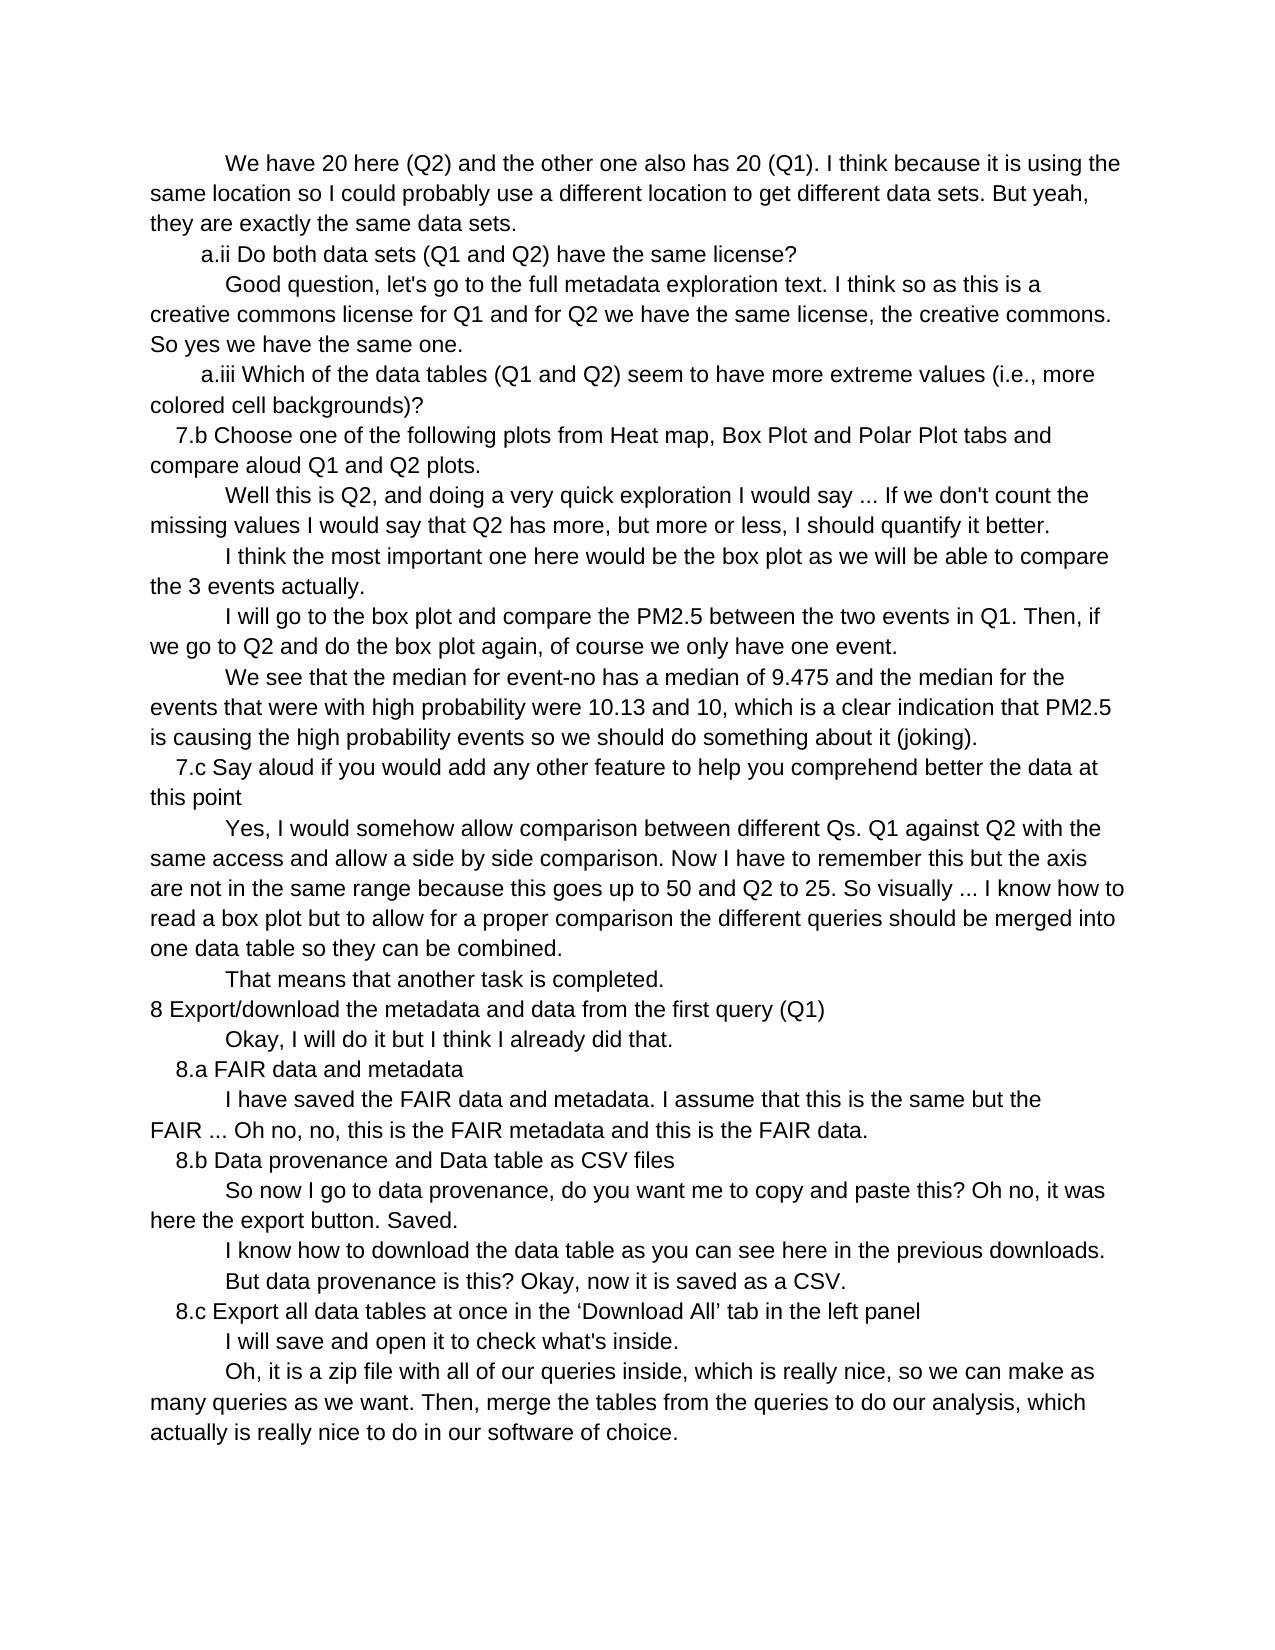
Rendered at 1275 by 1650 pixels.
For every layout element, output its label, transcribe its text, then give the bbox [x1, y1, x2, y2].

text We see that the median for event-no has a median of 9.475 and the median for the events that were with high probability were 10.13 and 10, which is a clear indication that PM2.5 is causing the high probability events so we should do something about it (joking). [150, 663, 1125, 750]
text I will go to the box plot and compare the PM2.5 between the two events in Q1. Then, if we go to Q2 and do the box plot again, of course we only have one event. [150, 603, 1125, 660]
text a.iii Which of the data tables (Q1 and Q2) seem to have more extreme values (i.e., more colored cell backgrounds)? [150, 361, 1125, 418]
text I think the most important one here would be the box plot as we will be able to compare the 3 events actually. [150, 543, 1125, 599]
text 8 Export/download the metadata and data from the first query (Q1) [150, 996, 1125, 1022]
text Okay, I will do it but I think I already did that. [150, 1026, 1125, 1052]
text That means that another task is completed. [150, 966, 1125, 992]
text 7.c Say aloud if you would add any other feature to help you comprehend better the data at this point [150, 754, 1125, 811]
text 8.a FAIR data and metadata [150, 1056, 1125, 1083]
text Good question, let's go to the full metadata exploration text. I think so as this is a creative commons license for Q1 and for Q2 we have the same license, the creative commons. So yes we have the same one. [150, 271, 1125, 358]
text I have saved the FAIR data and metadata. I assume that this is the same but the FAIR ... Oh no, no, this is the FAIR metadata and this is the FAIR data. [150, 1086, 1125, 1143]
text I know how to download the data table as you can see here in the previous downloads. [150, 1237, 1125, 1264]
text Oh, it is a zip file with all of our queries inside, which is really nice, so we can make as many queries as we want. Then, merge the tables from the queries to do our analysis, which actually is really nice to do in our software of choice. [150, 1358, 1125, 1445]
text We have 20 here (Q2) and the other one also has 20 (Q1). I think because it is using the same location so I could probably use a different location to get different data sets. But yeah, they are exactly the same data sets. [150, 150, 1125, 237]
text I will save and open it to check what's inside. [150, 1328, 1125, 1354]
text 8.c Export all data tables at once in the ‘Download All’ tab in the left panel [150, 1298, 1125, 1324]
text Well this is Q2, and doing a very quick exploration I would say ... If we don't count the missing values I would say that Q2 has more, but more or less, I should quantify it better. [150, 482, 1125, 539]
text 7.b Choose one of the following plots from Heat map, Box Plot and Polar Plot tabs and compare aloud Q1 and Q2 plots. [150, 422, 1125, 478]
text So now I go to data provenance, do you want me to copy and paste this? Oh no, it was here the export button. Saved. [150, 1177, 1125, 1234]
text 8.b Data provenance and Data table as CSV files [150, 1147, 1125, 1173]
text Yes, I would somehow allow comparison between different Qs. Q1 against Q2 with the same access and allow a side by side comparison. Now I have to remember this but the axis are not in the same range because this goes up to 50 and Q2 to 25. So visually ... I know how to read a box plot but to allow for a proper comparison the different queries should be merged into one data table so they can be combined. [150, 814, 1125, 962]
text But data provenance is this? Okay, now it is saved as a CSV. [150, 1268, 1125, 1294]
text a.ii Do both data sets (Q1 and Q2) have the same license? [150, 241, 1125, 267]
